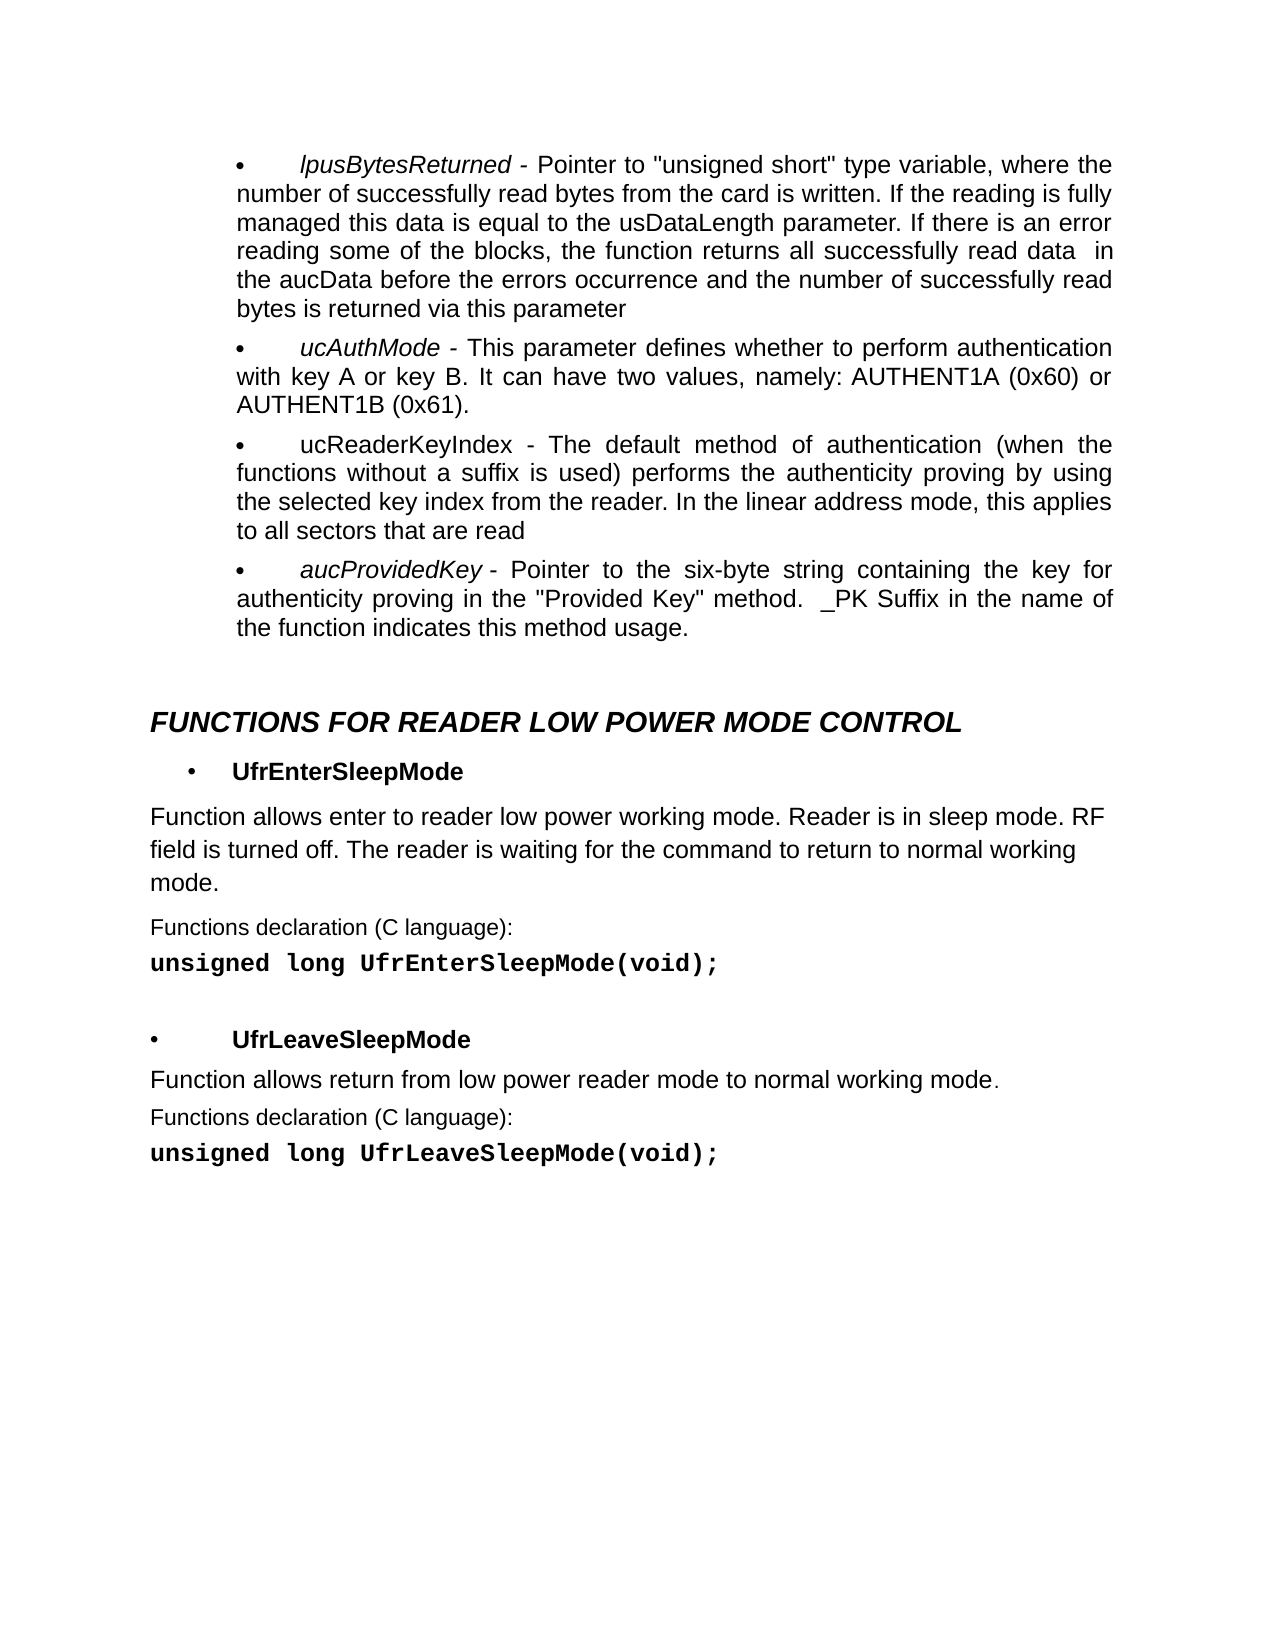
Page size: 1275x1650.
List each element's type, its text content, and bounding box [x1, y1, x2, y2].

subtitle FUNCTIONS FOR READER LOW POWER MODE CONTROL [150, 705, 1125, 739]
text Function allows enter to reader low power working mode. Reader is in sleep mode. RF field is turned off. The reader is waiting for the command to return to normal working mode. [150, 802, 1125, 897]
list unsigned long UfrEnterSleepMode(void); [150, 950, 1114, 979]
list UfrEnterSleepMode [187, 756, 1125, 785]
list UfrLeaveSleepMode [150, 1026, 1114, 1054]
list Function allows return from low power reader mode to normal working mode. [150, 1065, 1114, 1093]
list lpusBytesReturned - Pointer to "unsigned short" type variable, where the number of successfully read bytes from the card is written. If the reading is fully managed this data is equal to the usDataLength parameter. If there is an error reading some of the blocks, the function returns all successfully read data in the aucData before the errors occurrence and the number of successfully read bytes is returned via this parameter [236, 150, 1114, 322]
list ucReaderKeyIndex - The default method of authentication (when the functions without a suffix is used) performs the authenticity proving by using the selected key index from the reader. In the linear address mode, this applies to all sectors that are read [236, 429, 1114, 544]
list Functions declaration (C language): [150, 1104, 1114, 1130]
list unsigned long UfrLeaveSleepMode(void); [150, 1141, 1114, 1169]
list ucAuthMode - This parameter defines whether to perform authentication with key A or key B. It can have two values, namely: AUTHENT1A (0x60) or AUTHENT1B (0x61). [236, 333, 1114, 419]
list Functions declaration (C language): [150, 914, 1114, 940]
list aucProvidedKey - Pointer to the six-byte string containing the key for authenticity proving in the "Provided Key" method. _PK Suffix in the name of the function indicates this method usage. [236, 555, 1114, 641]
